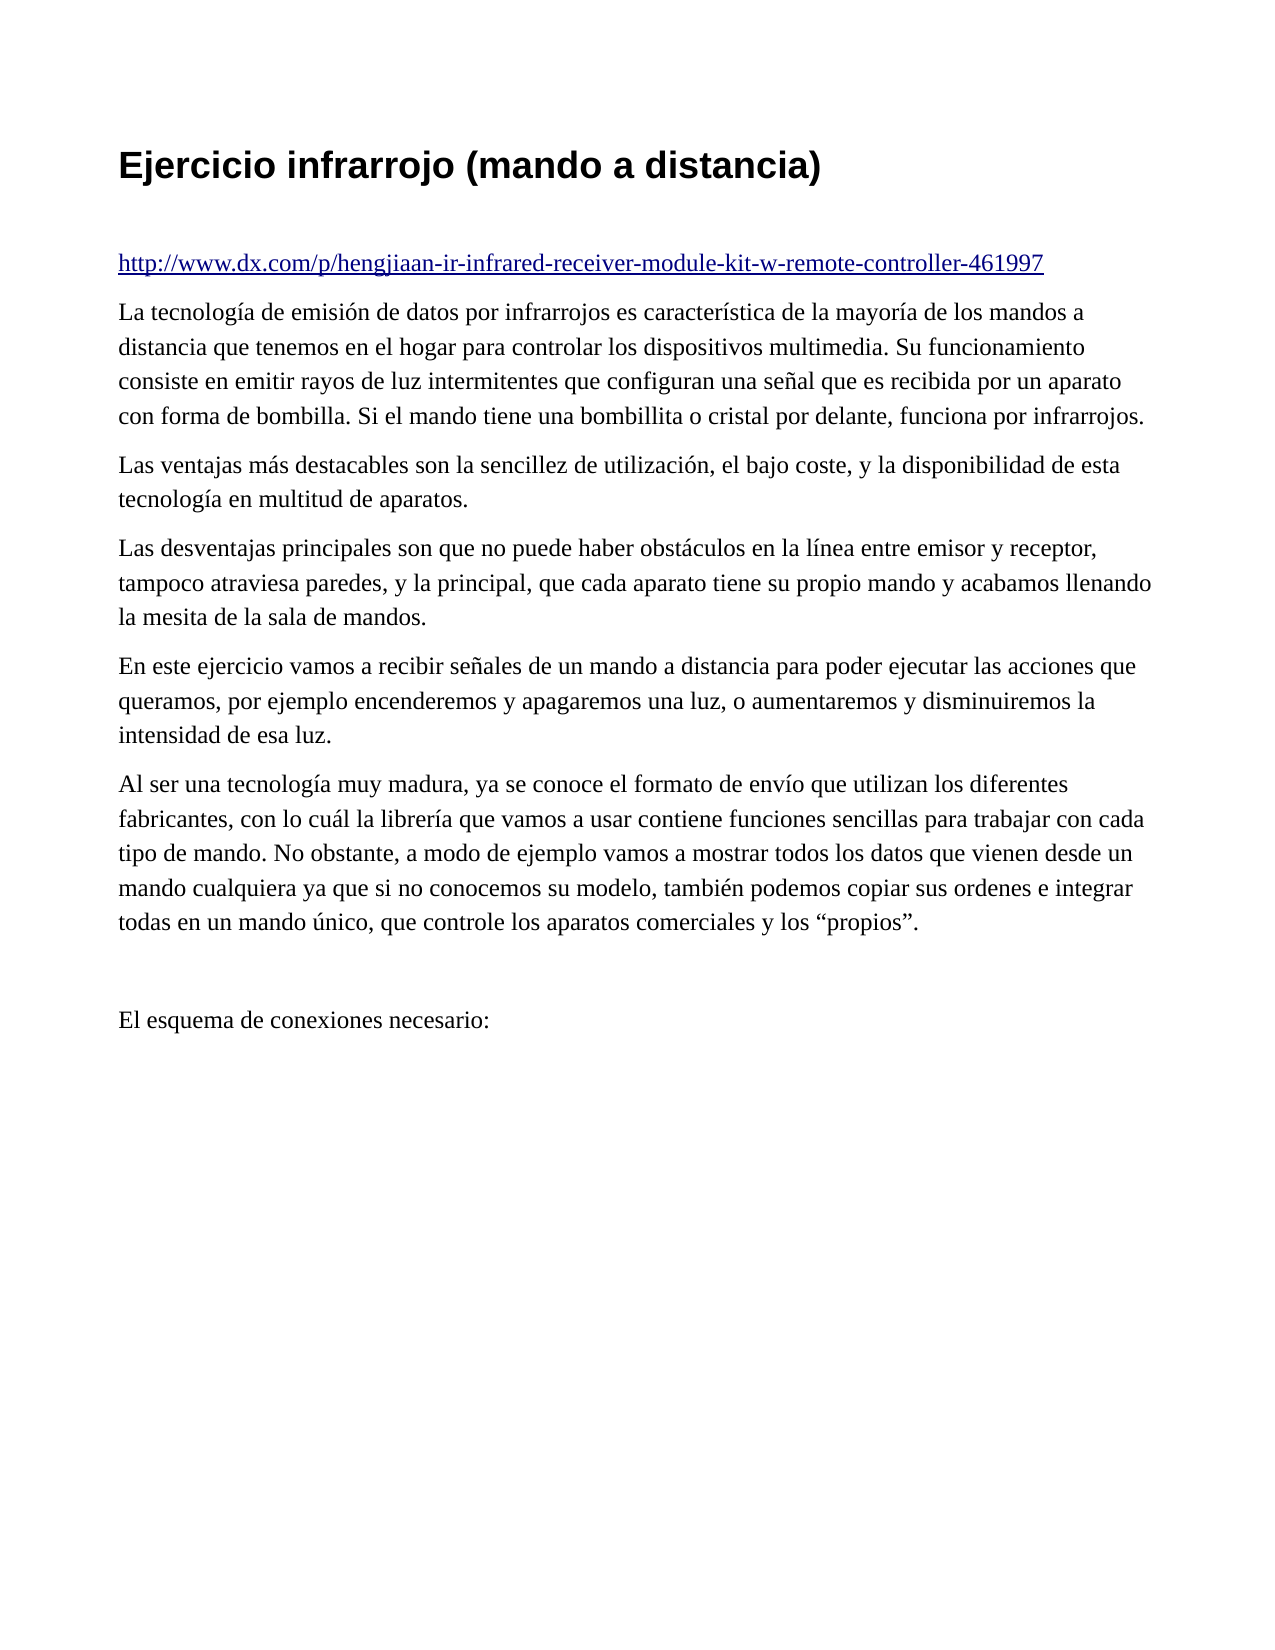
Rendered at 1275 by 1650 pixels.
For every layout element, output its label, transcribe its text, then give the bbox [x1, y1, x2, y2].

text Las desventajas principales son que no puede haber obstáculos en la línea entre emisor y receptor, tampoco atraviesa paredes, y la principal, que cada aparato tiene su propio mando y acabamos llenando la mesita de la sala de mandos. [118, 533, 1157, 631]
text Las ventajas más destacables son la sencillez de utilización, el bajo coste, y la disponibilidad de esta tecnología en multitud de aparatos. [118, 450, 1157, 513]
text Al ser una tecnología muy madura, ya se conoce el formato de envío que utilizan los diferentes fabricantes, con lo cuál la librería que vamos a usar contiene funciones sencillas para trabajar con cada tipo de mando. No obstante, a modo de ejemplo vamos a mostrar todos los datos que vienen desde un mando cualquiera ya que si no conocemos su modelo, también podemos copiar sus ordenes e integrar todas en un mando único, que controle los aparatos comerciales y los “propios”. [118, 769, 1157, 936]
text La tecnología de emisión de datos por infrarrojos es característica de la mayoría de los mandos a distancia que tenemos en el hogar para controlar los dispositivos multimedia. Su funcionamiento consiste en emitir rayos de luz intermitentes que configuran una señal que es recibida por un aparato con forma de bombilla. Si el mando tiene una bombillita o cristal por delante, funciona por infrarrojos. [118, 297, 1157, 429]
text En este ejercicio vamos a recibir señales de un mando a distancia para poder ejecutar las acciones que queramos, por ejemplo encenderemos y apagaremos una luz, o aumentaremos y disminuiremos la intensidad de esa luz. [118, 651, 1157, 749]
text El esquema de conexiones necesario: [118, 1006, 1157, 1034]
text http://www.dx.com/p/hengjiaan-ir-infrared-receiver-module-kit-w-remote-controller-461997 [118, 248, 1157, 277]
subtitle Ejercicio infrarrojo (mando a distancia) [118, 143, 1157, 187]
